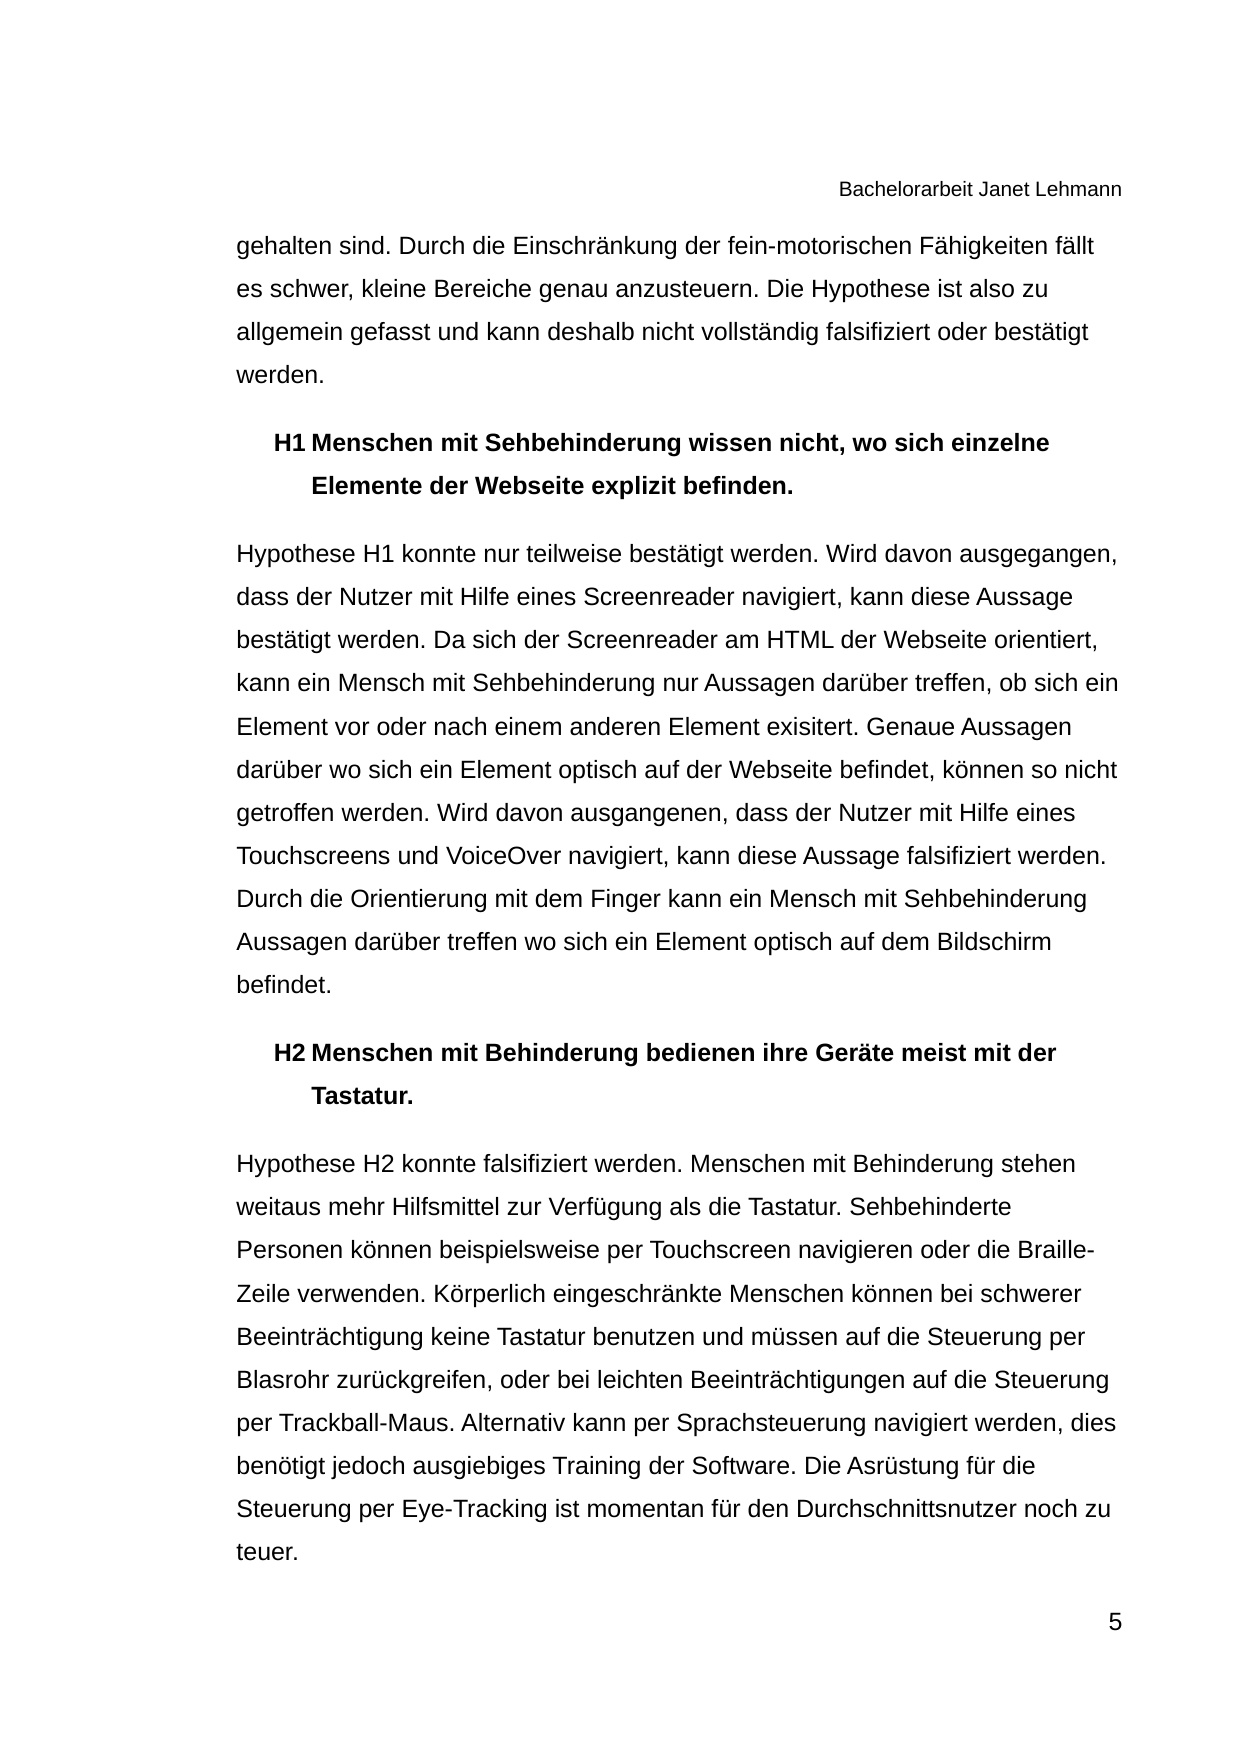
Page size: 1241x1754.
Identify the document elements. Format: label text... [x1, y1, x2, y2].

text Hypothese H1 konnte nur teilweise bestätigt werden. Wird davon ausgegangen, dass der Nutzer mit Hilfe eines Screenreader navigiert, kann diese Aussage bestätigt werden. Da sich der Screenreader am HTML der Webseite orientiert, kann ein Mensch mit Sehbehinderung nur Aussagen darüber treffen, ob sich ein Element vor oder nach einem anderen Element exisitert. Genaue Aussagen darüber wo sich ein Element optisch auf der Webseite befindet, können so nicht getroffen werden. Wird davon ausgangenen, dass der Nutzer mit Hilfe eines Touchscreens und VoiceOver navigiert, kann diese Aussage falsifiziert werden. Durch die Orientierung mit dem Finger kann ein Mensch mit Sehbehinderung Aussagen darüber treffen wo sich ein Element optisch auf dem Bildschirm befindet. [236, 539, 1122, 999]
text gehalten sind. Durch die Einschränkung der fein-motorischen Fähigkeiten fällt es schwer, kleine Bereiche genau anzusteuern. Die Hypothese ist also zu allgemein gefasst und kann deshalb nicht vollständig falsifiziert oder bestätigt werden. [236, 231, 1122, 389]
list Menschen mit Sehbehinderung wissen nicht, wo sich einzelne Elemente der Webseite explizit befinden. [274, 428, 1122, 500]
text Hypothese H2 konnte falsifiziert werden. Menschen mit Behinderung stehen weitaus mehr Hilfsmittel zur Verfügung als die Tastatur. Sehbehinderte Personen können beispielsweise per Touchscreen navigieren oder die Braille-Zeile verwenden. Körperlich eingeschränkte Menschen können bei schwerer Beeinträchtigung keine Tastatur benutzen und müssen auf die Steuerung per Blasrohr zurückgreifen, oder bei leichten Beeinträchtigungen auf die Steuerung per Trackball-Maus. Alternativ kann per Sprachsteuerung navigiert werden, dies benötigt jedoch ausgiebiges Training der Software. Die Asrüstung für die Steuerung per Eye-Tracking ist momentan für den Durchschnittsnutzer noch zu teuer. [236, 1149, 1122, 1566]
list Menschen mit Behinderung bedienen ihre Geräte meist mit der Tastatur. [274, 1038, 1122, 1110]
